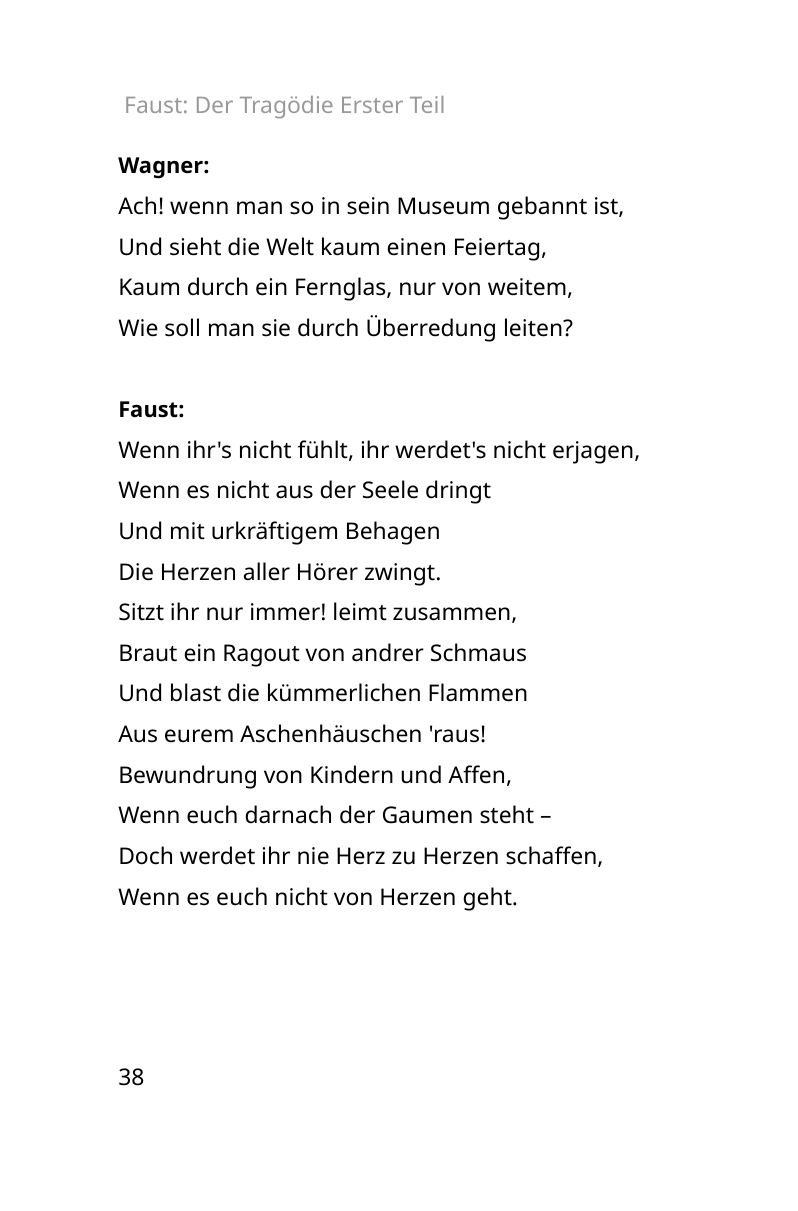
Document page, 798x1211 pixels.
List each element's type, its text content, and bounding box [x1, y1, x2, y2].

text Wagner: Ach! wenn man so in sein Museum gebannt ist, Und sieht die Welt kaum einen Feiertag, Kaum durch ein Fernglas, nur von weitem, Wie soll man sie durch Überredung leiten? [118, 149, 679, 343]
text Faust: Wenn ihr's nicht fühlt, ihr werdet's nicht erjagen, Wenn es nicht aus der Seele dringt Und mit urkräftigem Behagen Die Herzen aller Hörer zwingt. Sitzt ihr nur immer! leimt zusammen, Braut ein Ragout von andrer Schmaus Und blast die kümmerlichen Flammen Aus eurem Aschenhäuschen 'raus! Bewundrung von Kindern und Affen, Wenn euch darnach der Gaumen steht – Doch werdet ihr nie Herz zu Herzen schaffen, Wenn es euch nicht von Herzen geht. [118, 370, 679, 912]
